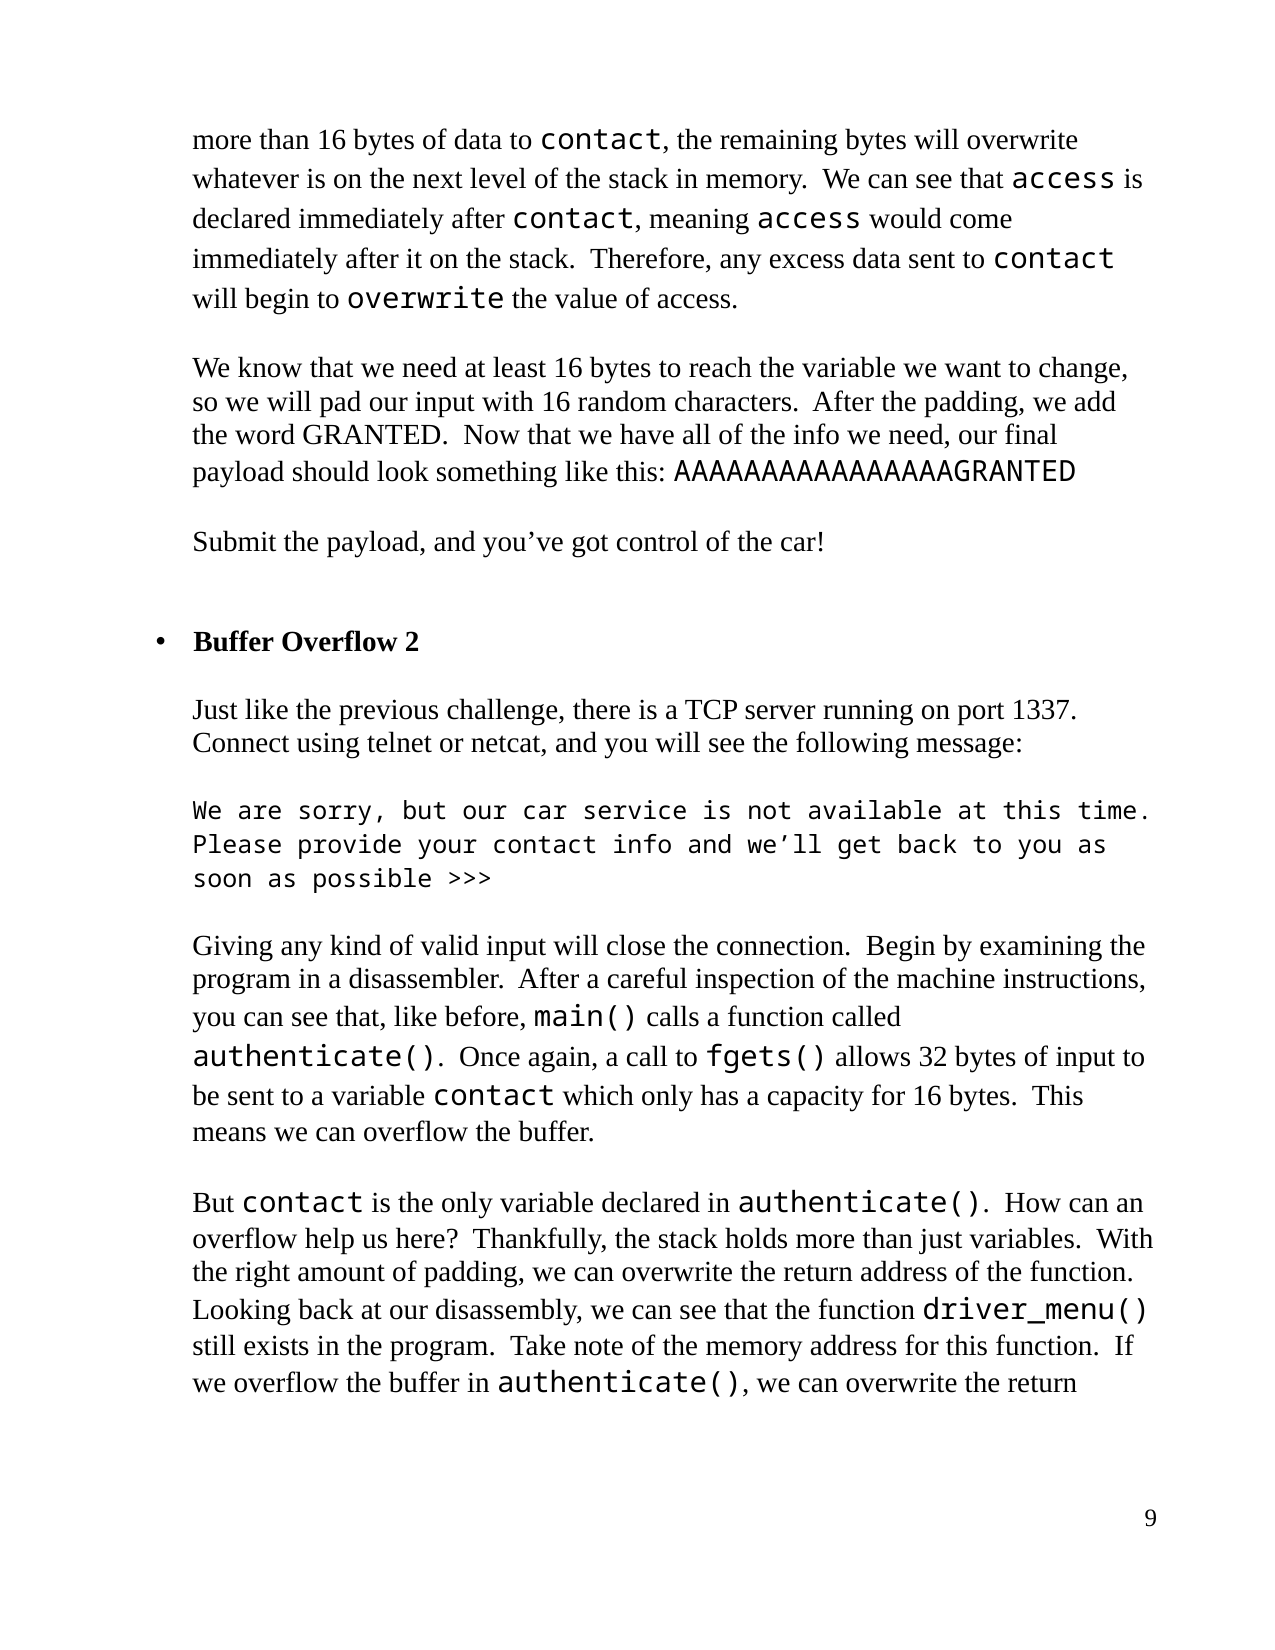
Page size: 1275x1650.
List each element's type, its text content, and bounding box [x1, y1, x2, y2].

text We are sorry, but our car service is not available at this time. [192, 792, 1157, 826]
text Giving any kind of valid input will close the connection. Begin by examining the program in a disassembler. After a careful inspection of the machine instructions, you can see that, like before, main() calls a function called authenticate(). Once again, a call to fgets() allows 32 bytes of input to be sent to a variable contact which only has a capacity for 16 bytes. This means we can overflow the buffer. [192, 928, 1157, 1148]
text But contact is the only variable declared in authenticate(). How can an overflow help us here? Thankfully, the stack holds more than just variables. With the right amount of padding, we can overwrite the return address of the function. Looking back at our disassembly, we can see that the function driver_menu() still exists in the program. Take note of the memory address for this function. If we overflow the buffer in authenticate(), we can overwrite the return [192, 1181, 1157, 1401]
text Please provide your contact info and we’ll get back to you as soon as possible >>> [192, 826, 1157, 894]
text We know that we need at least 16 bytes to reach the variable we want to change, so we will pad our input with 16 random characters. After the padding, we add the word GRANTED. Now that we have all of the info we need, our final payload should look something like this: AAAAAAAAAAAAAAAAGRANTED [192, 350, 1157, 490]
text Submit the payload, and you’ve got control of the car! [192, 524, 1157, 557]
text Just like the previous challenge, there is a TCP server running on port 1337. Connect using telnet or netcat, and you will see the following message: [192, 692, 1157, 759]
text more than 16 bytes of data to contact, the remaining bytes will overwrite whatever is on the next level of the stack in memory. We can see that access is declared immediately after contact, meaning access would come immediately after it on the stack. Therefore, any excess data sent to contact will begin to overwrite the value of access. [192, 118, 1157, 317]
list Buffer Overflow 2 [156, 624, 1157, 658]
